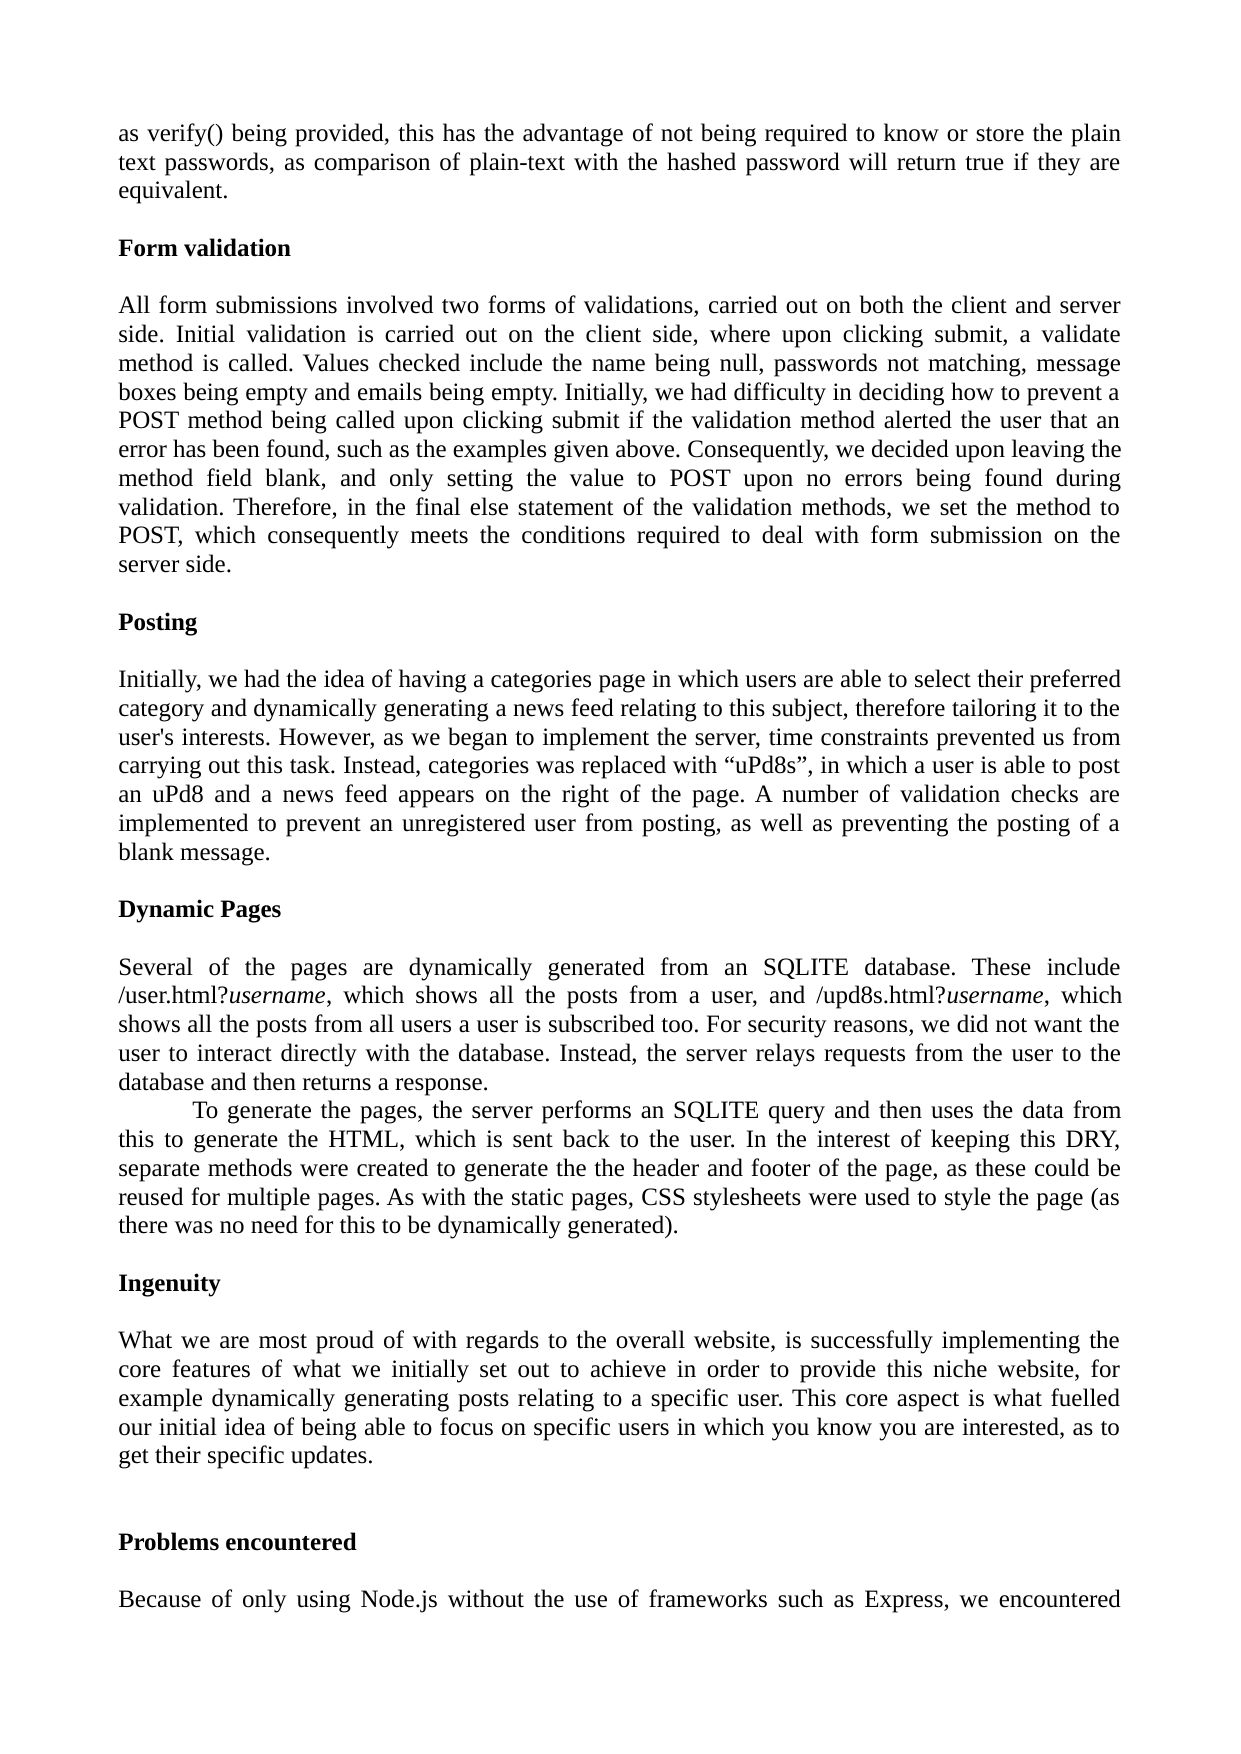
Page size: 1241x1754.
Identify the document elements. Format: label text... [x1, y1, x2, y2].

text All form submissions involved two forms of validations, carried out on both the client and server side. Initial validation is carried out on the client side, where upon clicking submit, a validate method is called. Values checked include the name being null, passwords not matching, message boxes being empty and emails being empty. Initially, we had difficulty in deciding how to prevent a POST method being called upon clicking submit if the validation method alerted the user that an error has been found, such as the examples given above. Consequently, we decided upon leaving the method field blank, and only setting the value to POST upon no errors being found during validation. Therefore, in the final else statement of the validation methods, we set the method to POST, which consequently meets the conditions required to deal with form submission on the server side. [118, 291, 1122, 578]
text Problems encountered [118, 1527, 1122, 1556]
text Dynamic Pages [118, 894, 1122, 923]
text Form validation [118, 233, 1122, 262]
text Posting [118, 607, 1122, 636]
text To generate the pages, the server performs an SQLITE query and then uses the data from this to generate the HTML, which is sent back to the user. In the interest of keeping this DRY, separate methods were created to generate the the header and footer of the page, as these could be reused for multiple pages. As with the static pages, CSS stylesheets were used to style the page (as there was no need for this to be dynamically generated). [118, 1096, 1122, 1239]
text What we are most proud of with regards to the overall website, is successfully implementing the core features of what we initially set out to achieve in order to provide this niche website, for example dynamically generating posts relating to a specific user. This core aspect is what fuelled our initial idea of being able to focus on specific users in which you know you are interested, as to get their specific updates. [118, 1326, 1122, 1469]
text Initially, we had the idea of having a categories page in which users are able to select their preferred category and dynamically generating a news feed relating to this subject, therefore tailoring it to the user's interests. However, as we began to implement the server, time constraints prevented us from carrying out this task. Instead, categories was replaced with “uPd8s”, in which a user is able to post an uPd8 and a news feed appears on the right of the page. A number of validation checks are implemented to prevent an unregistered user from posting, as well as preventing the posting of a blank message. [118, 664, 1122, 866]
text as verify() being provided, this has the advantage of not being required to know or store the plain text passwords, as comparison of plain-text with the hashed password will return true if they are equivalent. [118, 118, 1122, 204]
text Several of the pages are dynamically generated from an SQLITE database. These include /user.html?username, which shows all the posts from a user, and /upd8s.html?username, which shows all the posts from all users a user is subscribed too. For security reasons, we did not want the user to interact directly with the database. Instead, the server relays requests from the user to the database and then returns a response. [118, 952, 1122, 1096]
text Ingenuity [118, 1268, 1122, 1297]
text Because of only using Node.js without the use of frameworks such as Express, we encountered [118, 1584, 1122, 1613]
